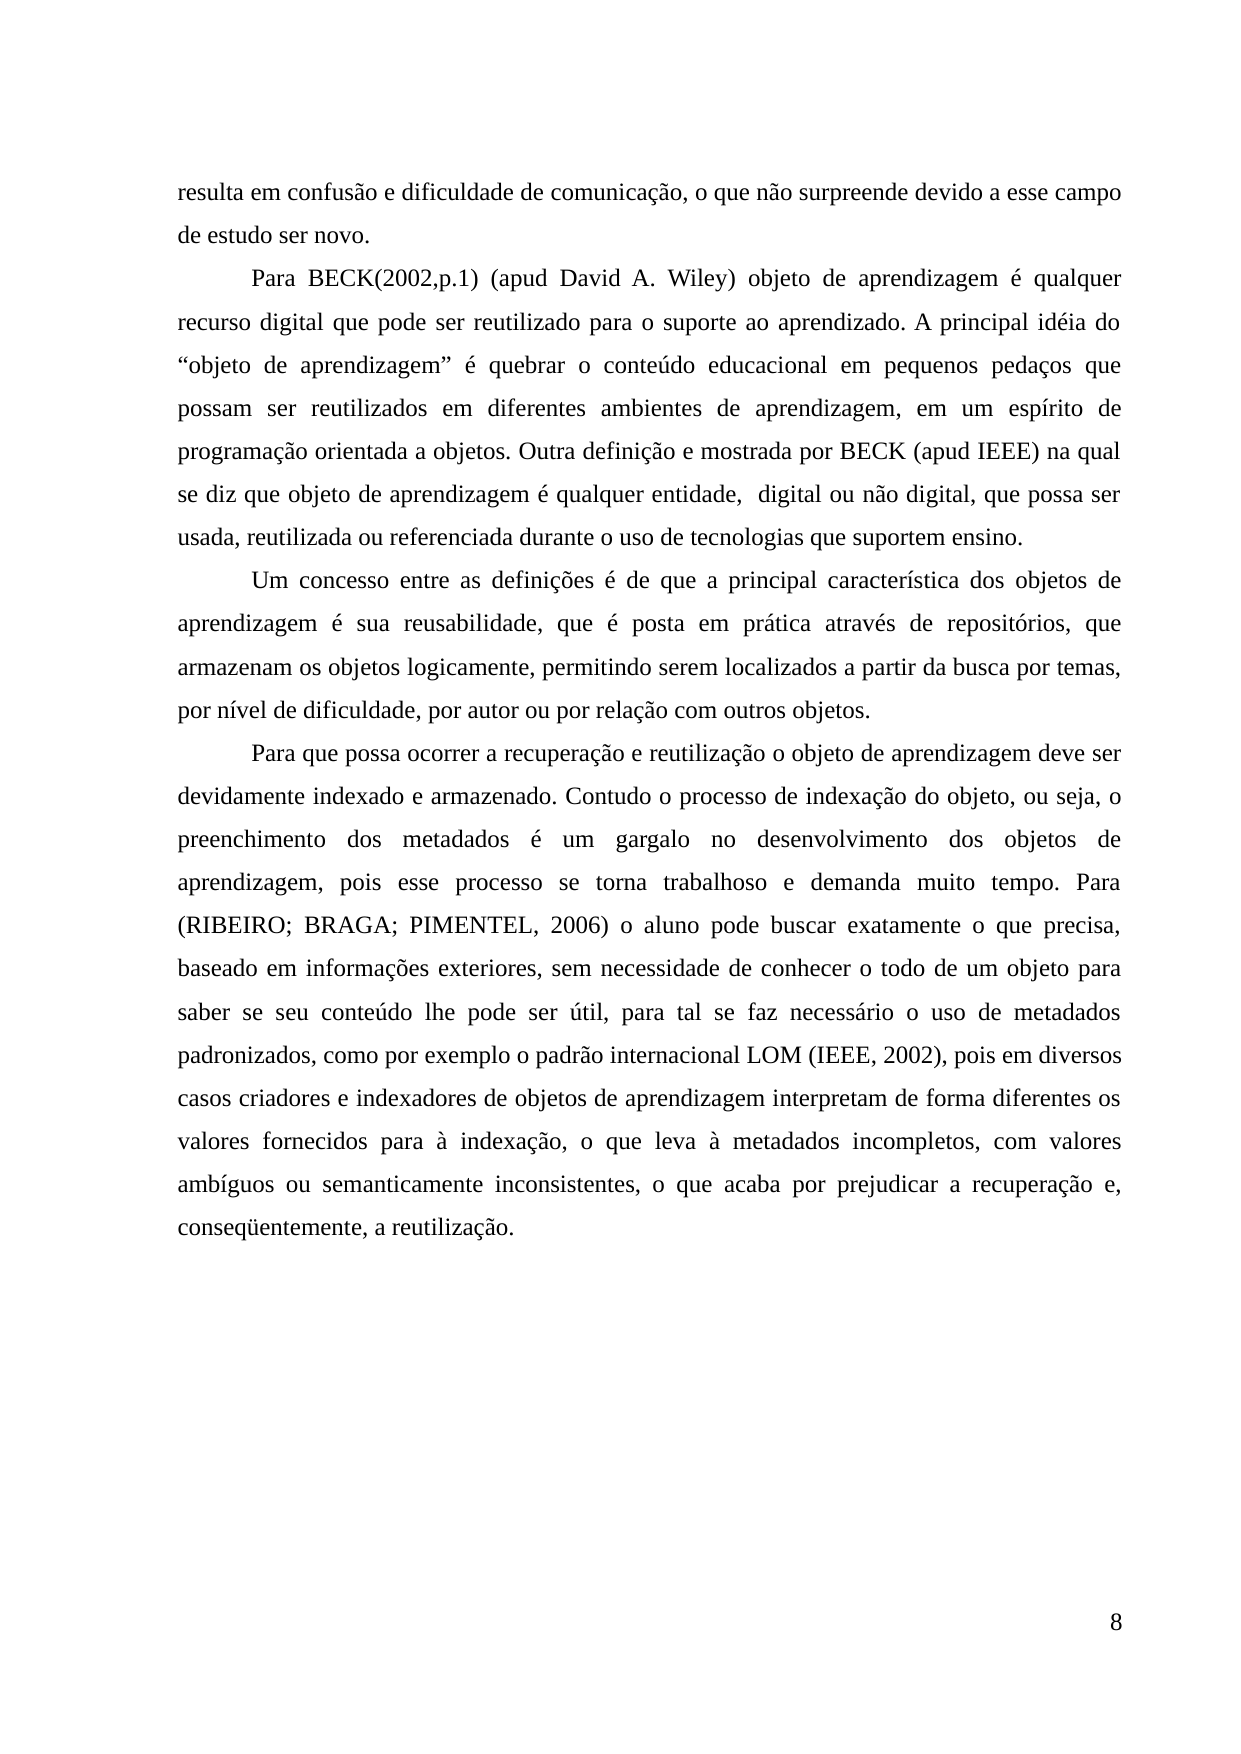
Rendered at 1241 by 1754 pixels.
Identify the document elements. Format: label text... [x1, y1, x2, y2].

text Para BECK(2002,p.1) (apud David A. Wiley) objeto de aprendizagem é qualquer recurso digital que pode ser reutilizado para o suporte ao aprendizado. A principal idéia do “objeto de aprendizagem” é quebrar o conteúdo educacional em pequenos pedaços que possam ser reutilizados em diferentes ambientes de aprendizagem, em um espírito de programação orientada a objetos. Outra definição e mostrada por BECK (apud IEEE) na qual se diz que objeto de aprendizagem é qualquer entidade, digital ou não digital, que possa ser usada, reutilizada ou referenciada durante o uso de tecnologias que suportem ensino. [177, 263, 1122, 551]
text Para que possa ocorrer a recuperação e reutilização o objeto de aprendizagem deve ser devidamente indexado e armazenado. Contudo o processo de indexação do objeto, ou seja, o preenchimento dos metadados é um gargalo no desenvolvimento dos objetos de aprendizagem, pois esse processo se torna trabalhoso e demanda muito tempo. Para (RIBEIRO; BRAGA; PIMENTEL, 2006) o aluno pode buscar exatamente o que precisa, baseado em informações exteriores, sem necessidade de conhecer o todo de um objeto para saber se seu conteúdo lhe pode ser útil, para tal se faz necessário o uso de metadados padronizados, como por exemplo o padrão internacional LOM (IEEE, 2002), pois em diversos casos criadores e indexadores de objetos de aprendizagem interpretam de forma diferentes os valores fornecidos para à indexação, o que leva à metadados incompletos, com valores ambíguos ou semanticamente inconsistentes, o que acaba por prejudicar a recuperação e, conseqüentemente, a reutilização. [177, 738, 1122, 1241]
text Um concesso entre as definições é de que a principal característica dos objetos de aprendizagem é sua reusabilidade, que é posta em prática através de repositórios, que armazenam os objetos logicamente, permitindo serem localizados a partir da busca por temas, por nível de dificuldade, por autor ou por relação com outros objetos. [177, 565, 1122, 723]
text resulta em confusão e dificuldade de comunicação, o que não surpreende devido a esse campo de estudo ser novo. [177, 177, 1122, 249]
